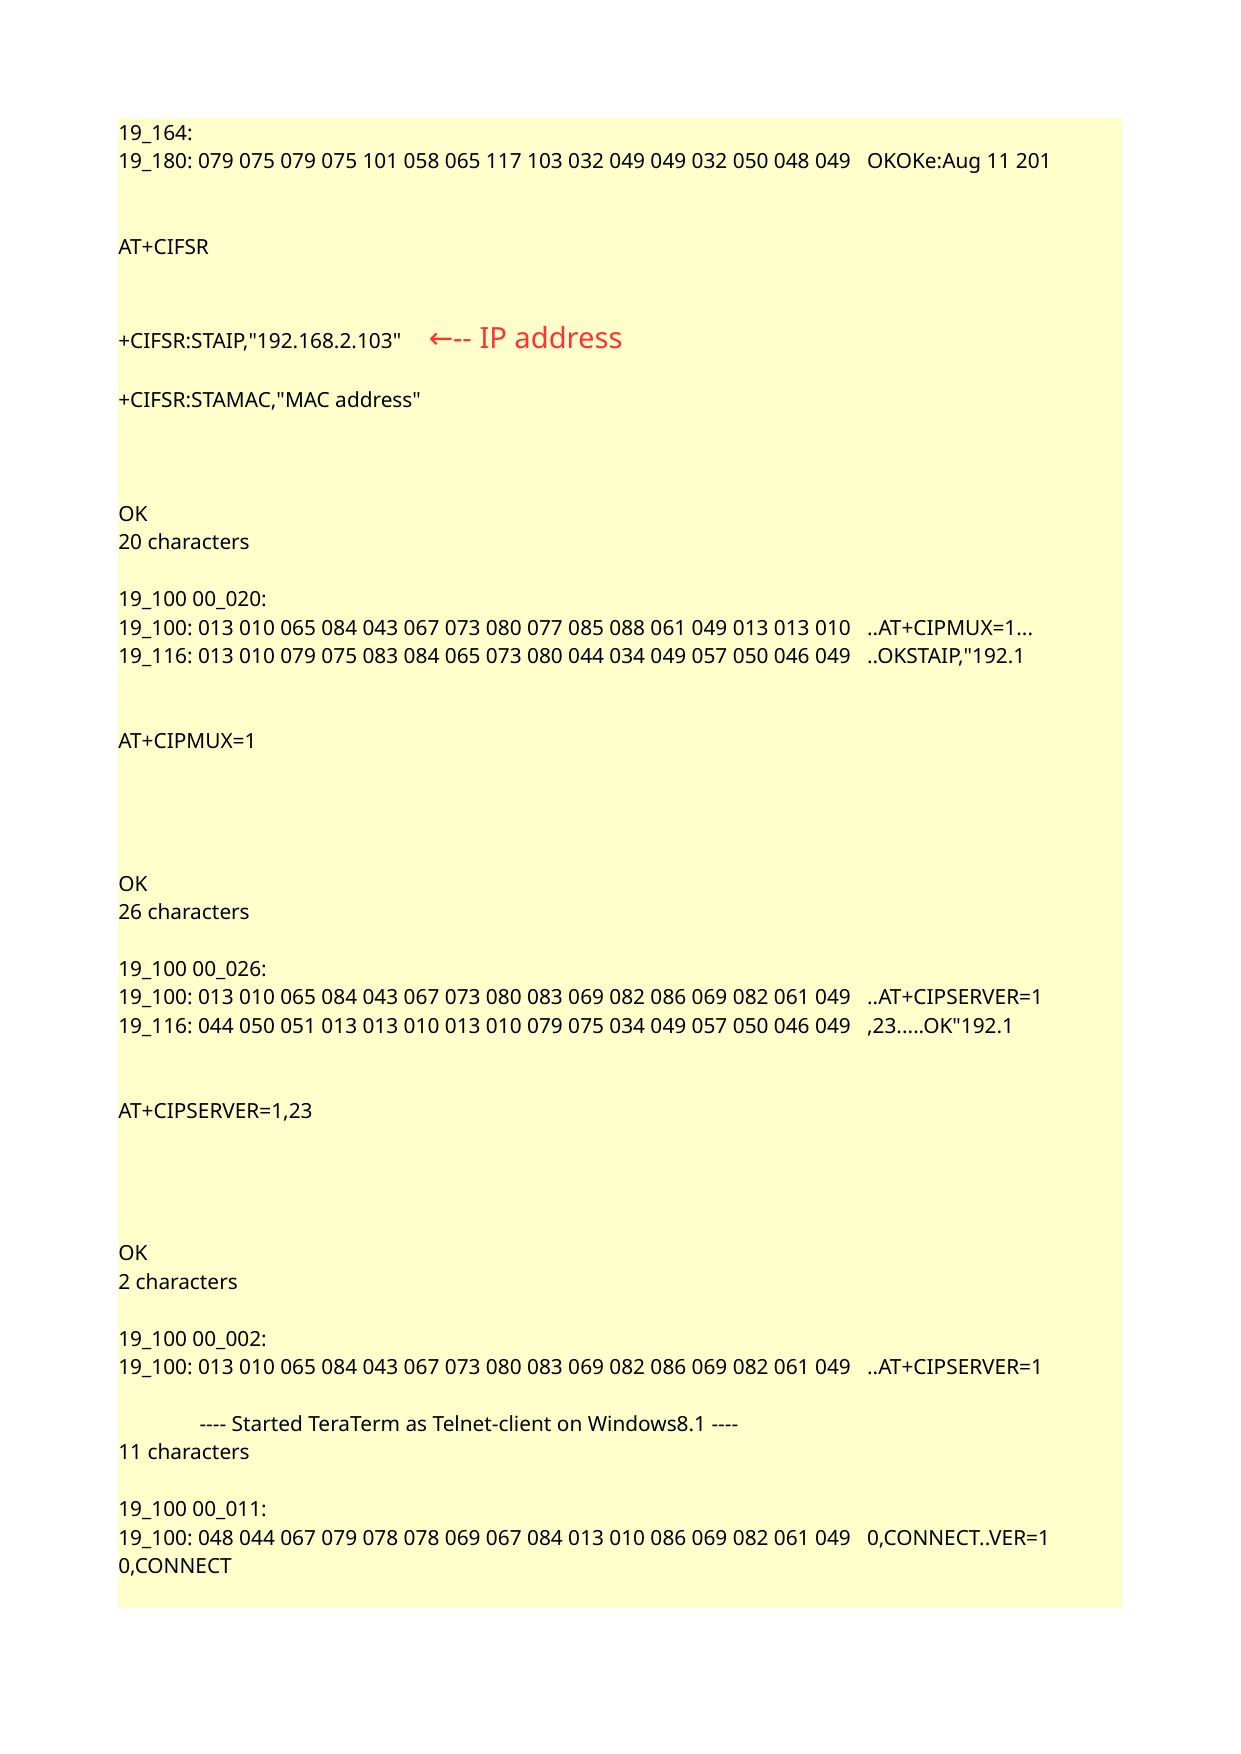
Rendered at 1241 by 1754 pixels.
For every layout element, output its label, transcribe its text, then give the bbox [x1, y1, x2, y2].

text 19_100: 048 044 067 079 078 078 069 067 084 013 010 086 069 082 061 049 0,CONNECT..VER=1 [118, 1523, 1122, 1551]
text ---- Started TeraTerm as Telnet-client on Windows8.1 ---- [118, 1409, 1122, 1437]
text +CIFSR:STAMAC,"MAC address" [118, 385, 1122, 414]
text 19_100 00_026: [118, 954, 1122, 982]
text 19_164: [118, 118, 1122, 147]
text 11 characters [118, 1437, 1122, 1466]
text AT+CIPSERVER=1,23 [118, 1096, 1122, 1125]
text 19_116: 013 010 079 075 083 084 065 073 080 044 034 049 057 050 046 049 ..OKSTAIP,"192.1 [118, 641, 1122, 670]
text OK [118, 499, 1122, 527]
text 19_100: 013 010 065 084 043 067 073 080 083 069 082 086 069 082 061 049 ..AT+CIPSERVER=1 [118, 982, 1122, 1011]
text 19_180: 079 075 079 075 101 058 065 117 103 032 049 049 032 050 048 049 OKOKe:Aug 11 201 [118, 147, 1122, 175]
text AT+CIFSR [118, 232, 1122, 260]
text 0,CONNECT [118, 1551, 1122, 1580]
text OK [118, 1238, 1122, 1267]
text 19_100 00_002: [118, 1324, 1122, 1352]
text 19_100: 013 010 065 084 043 067 073 080 083 069 082 086 069 082 061 049 ..AT+CIPSERVER=1 [118, 1352, 1122, 1381]
text 20 characters [118, 527, 1122, 556]
text 19_100 00_011: [118, 1494, 1122, 1523]
text 19_100 00_020: [118, 584, 1122, 613]
text AT+CIPMUX=1 [118, 727, 1122, 755]
text 2 characters [118, 1267, 1122, 1295]
text +CIFSR:STAIP,"192.168.2.103" ←-- IP address [118, 317, 1122, 357]
text 19_116: 044 050 051 013 013 010 013 010 079 075 034 049 057 050 046 049 ,23.....OK"192.1 [118, 1011, 1122, 1039]
text OK [118, 869, 1122, 897]
text 26 characters [118, 897, 1122, 926]
text 19_100: 013 010 065 084 043 067 073 080 077 085 088 061 049 013 013 010 ..AT+CIPMUX=1... [118, 613, 1122, 641]
